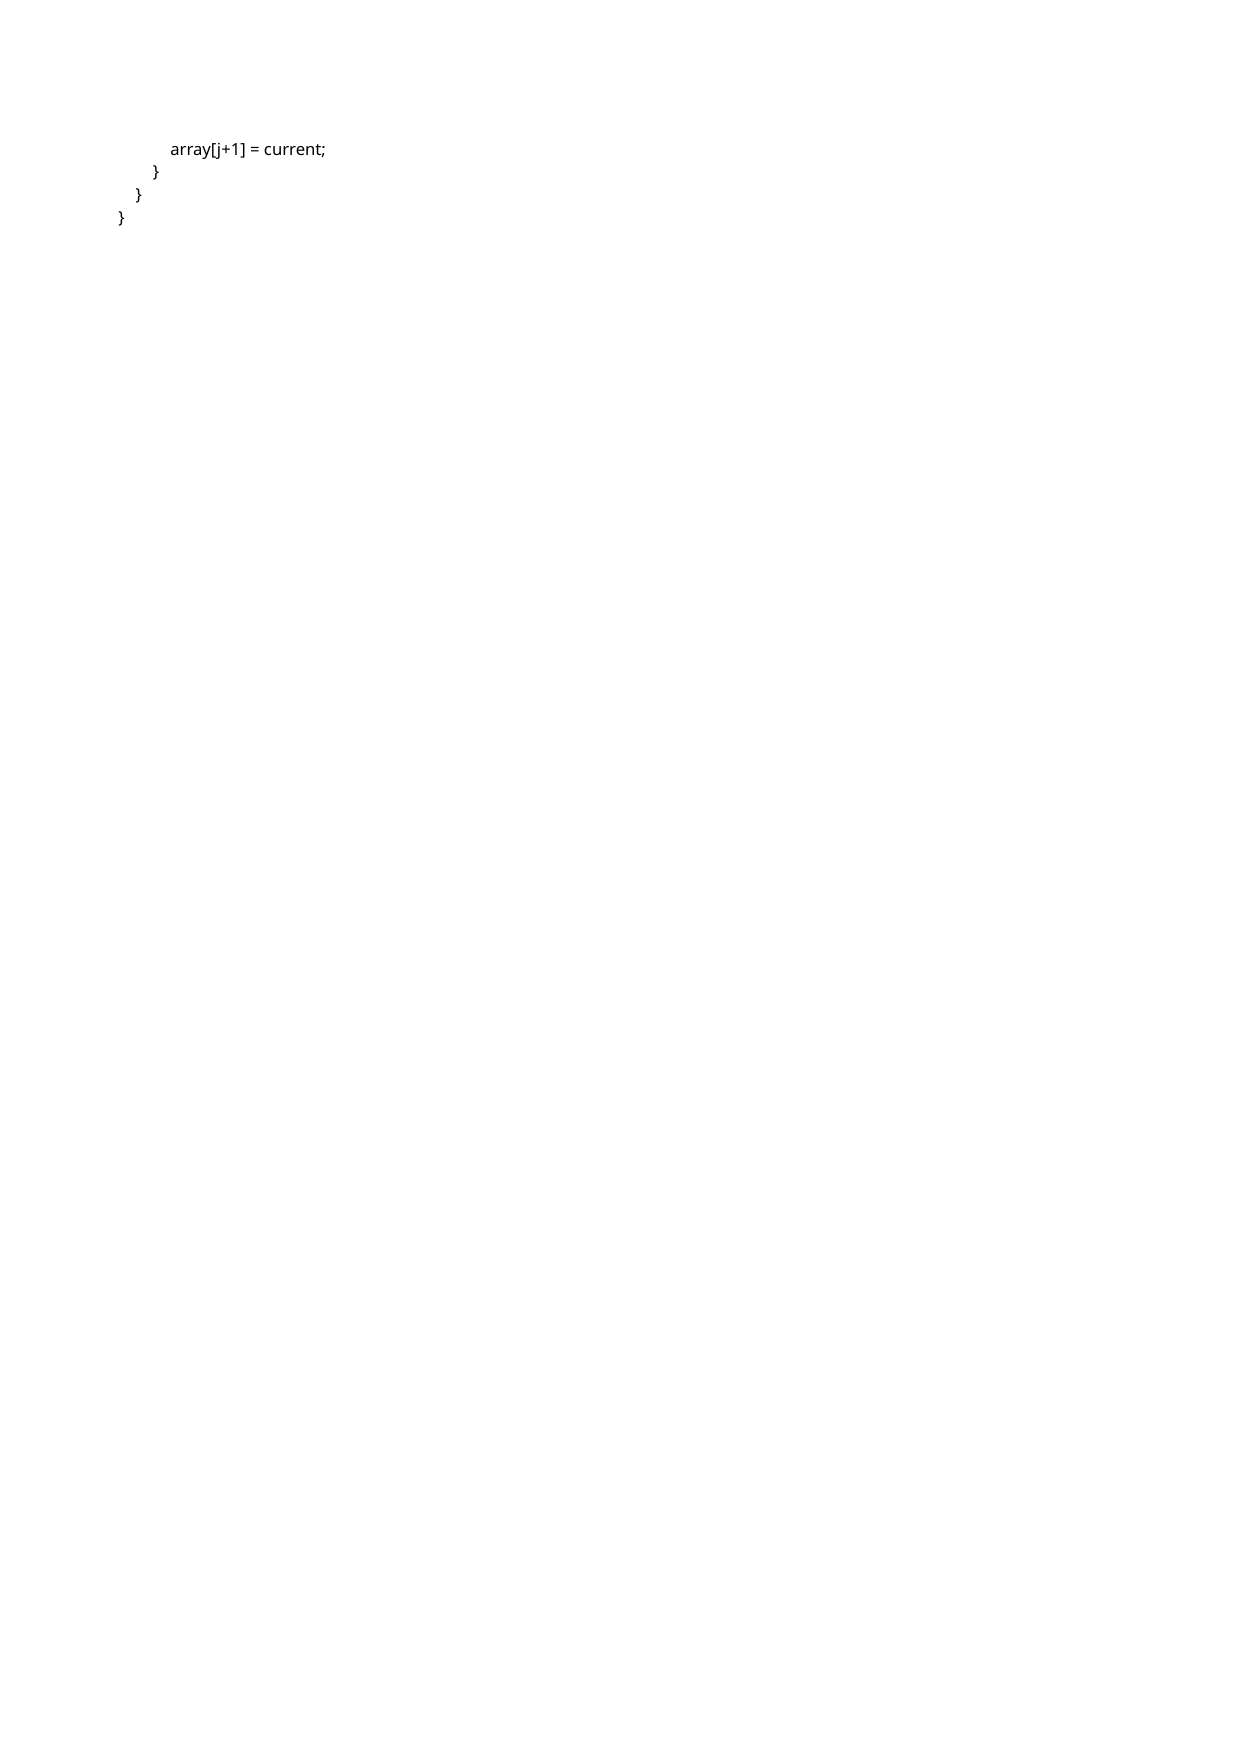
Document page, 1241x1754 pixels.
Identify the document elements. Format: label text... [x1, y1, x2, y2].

text array[j+1] = current; } } } [118, 118, 1122, 247]
